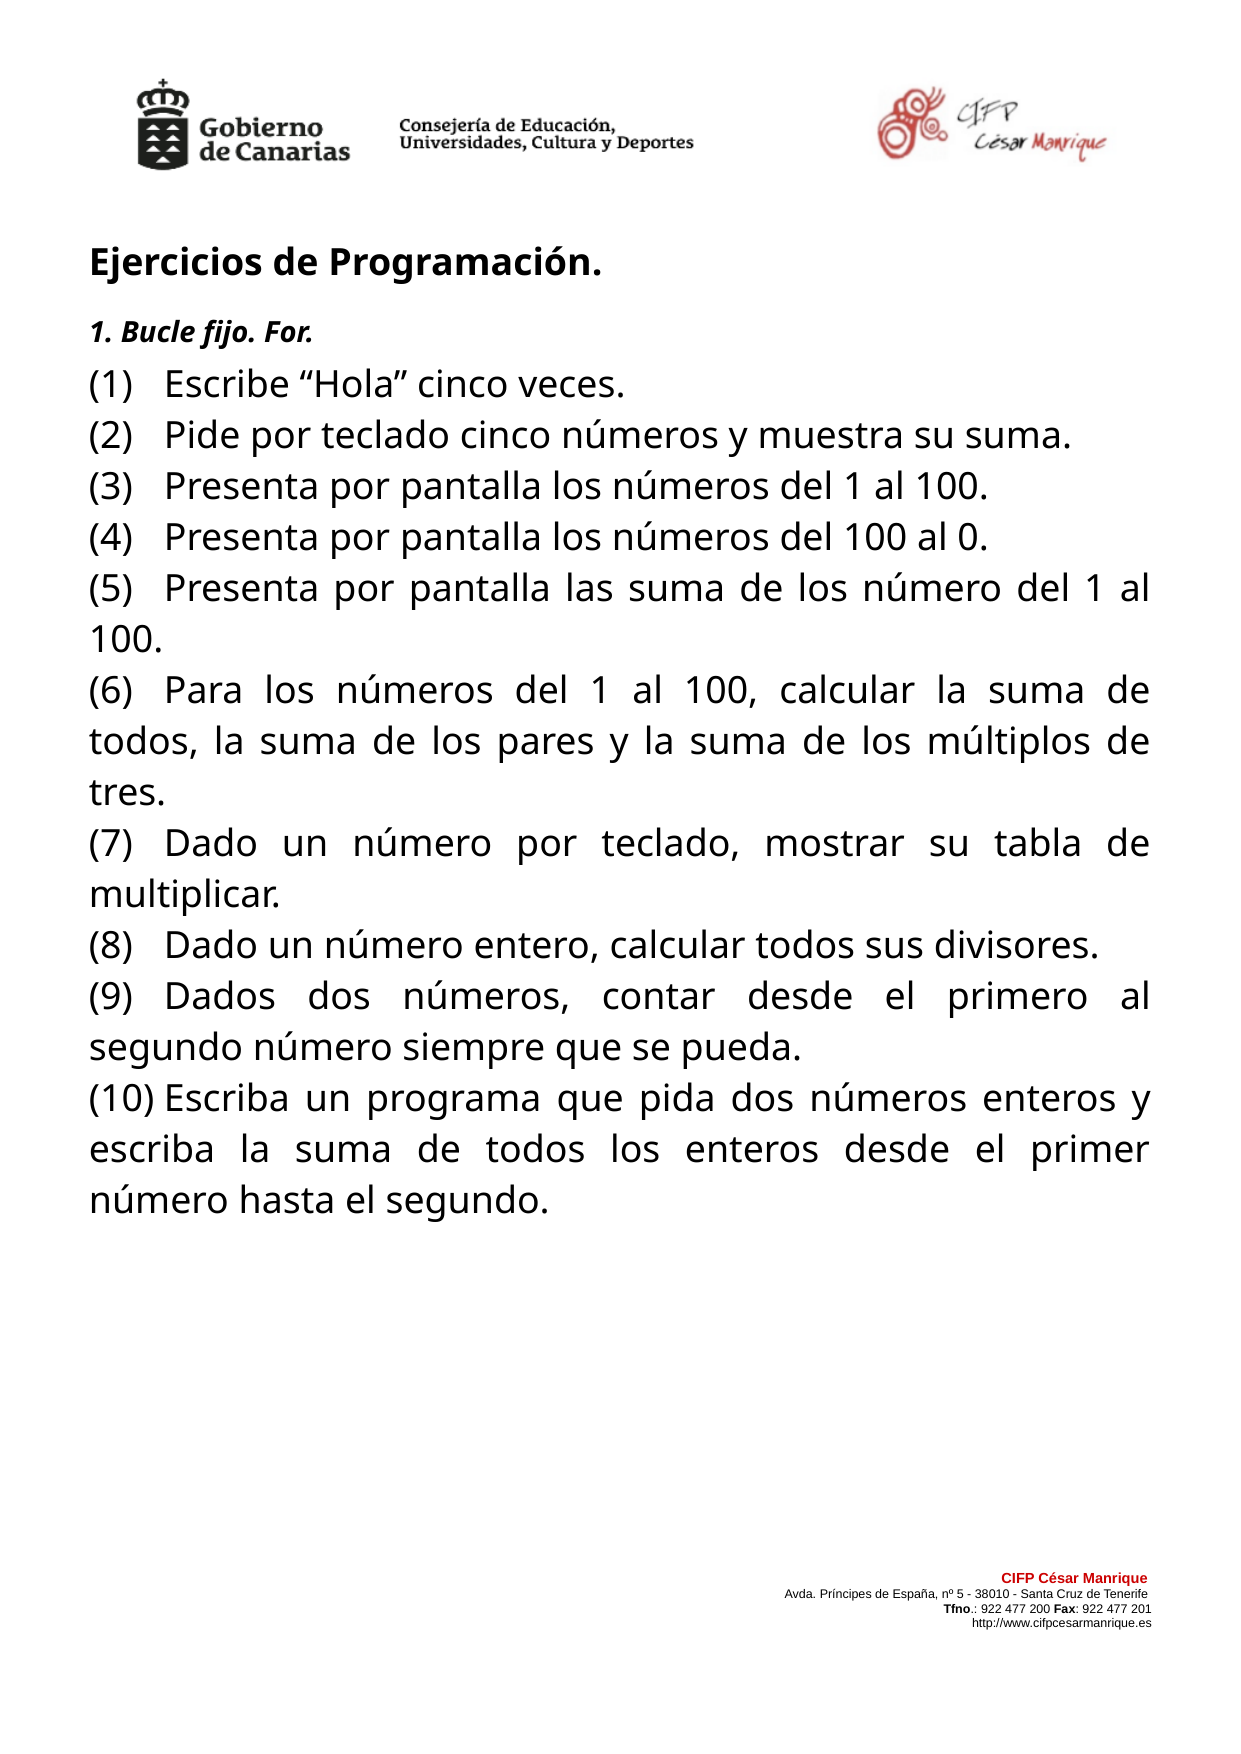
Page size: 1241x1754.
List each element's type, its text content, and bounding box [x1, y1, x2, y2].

picture [114, 75, 1118, 180]
subtitle Bucle fijo. For. [89, 311, 1152, 351]
list Pide por teclado cinco números y muestra su suma. [89, 408, 1152, 459]
list Escribe “Hola” cinco veces. [89, 357, 1152, 408]
list Presenta por pantalla los números del 100 al 0. [89, 510, 1152, 561]
list Dado un número entero, calcular todos sus divisores. [89, 919, 1152, 970]
list Presenta por pantalla los números del 1 al 100. [89, 459, 1152, 510]
list Presenta por pantalla las suma de los número del 1 al 100. [89, 561, 1152, 663]
list Para los números del 1 al 100, calcular la suma de todos, la suma de los pares y la suma de los múltiplos de tres. [89, 663, 1152, 817]
list Dados dos números, contar desde el primero al segundo número siempre que se pueda. [89, 970, 1152, 1072]
subtitle Ejercicios de Programación. [89, 235, 1152, 286]
list Escriba un programa que pida dos números enteros y escriba la suma de todos los enteros desde el primer número hasta el segundo. [89, 1072, 1152, 1225]
list Dado un número por teclado, mostrar su tabla de multiplicar. [89, 817, 1152, 919]
